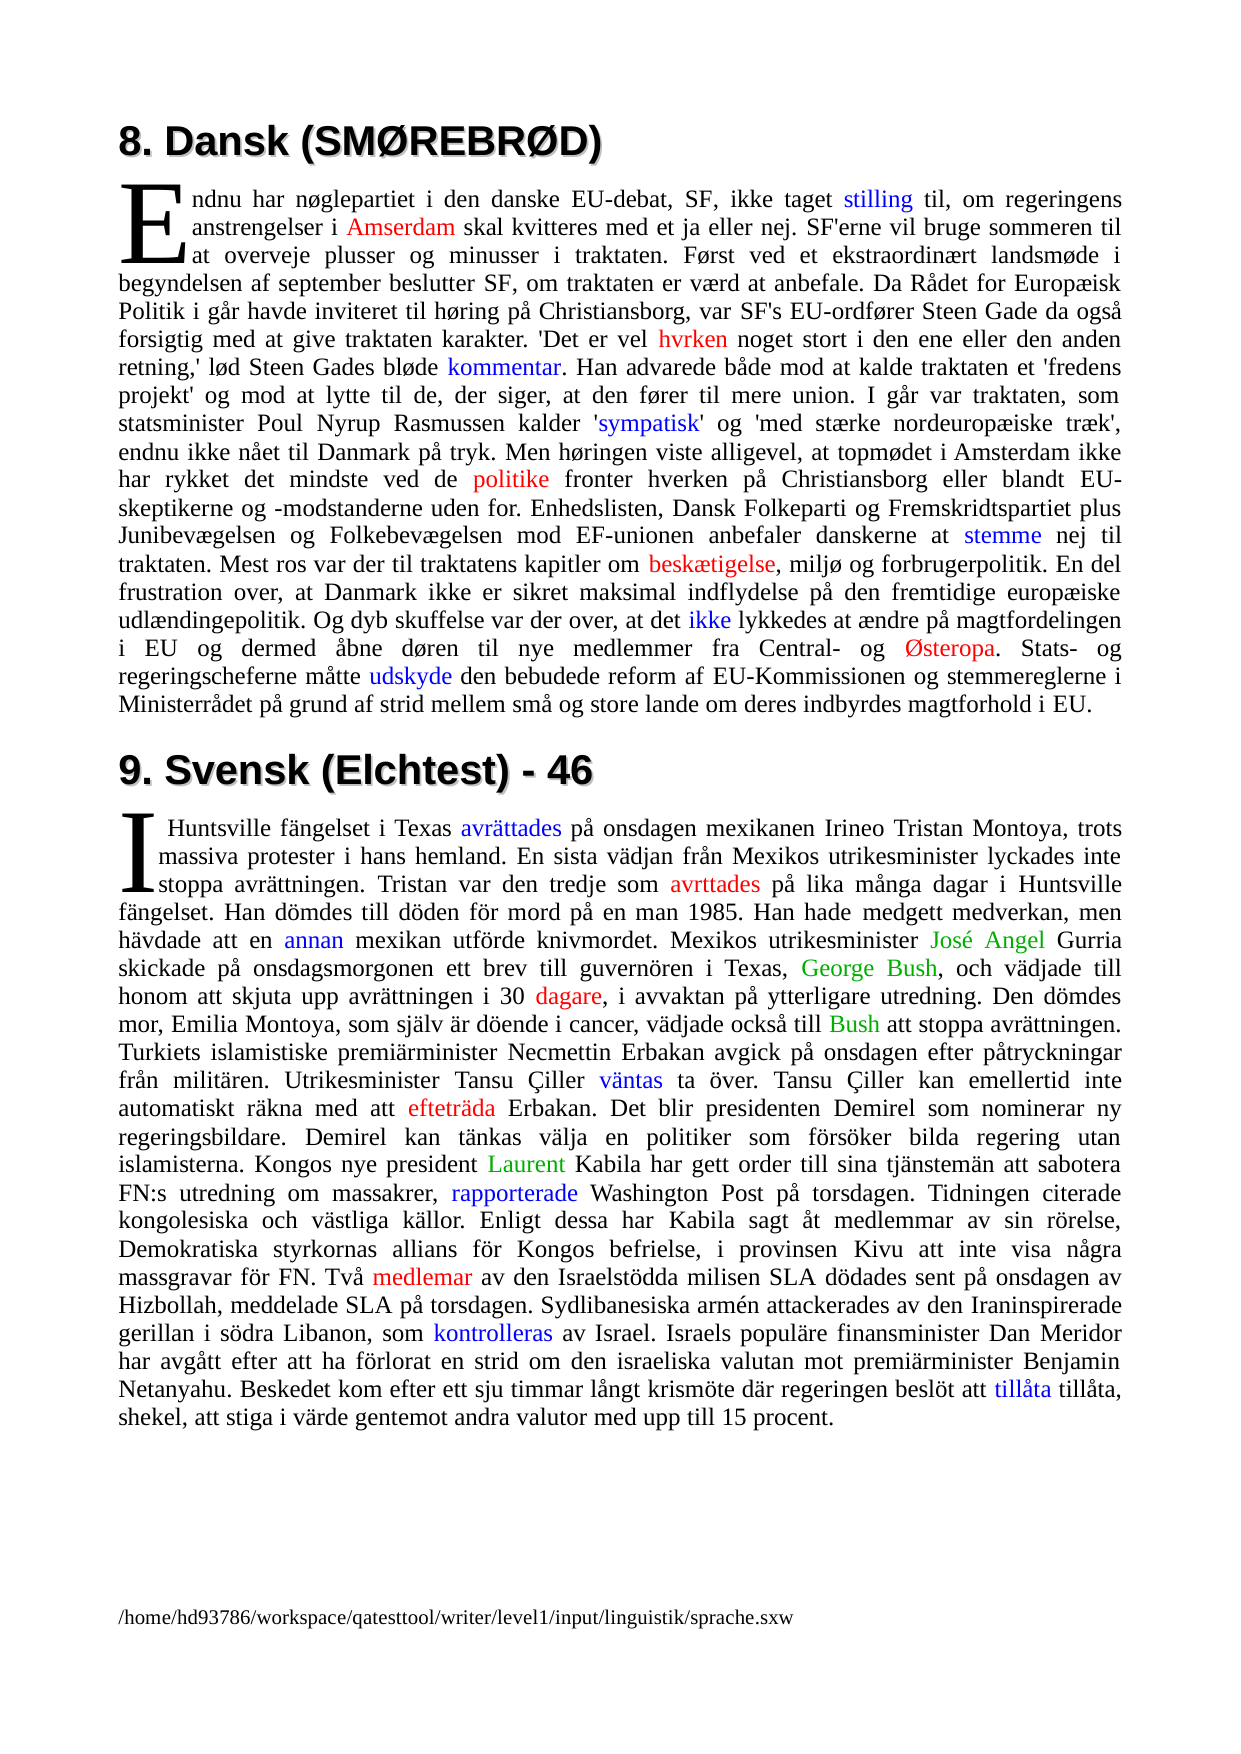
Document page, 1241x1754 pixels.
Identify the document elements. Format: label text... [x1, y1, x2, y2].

subtitle Dansk (SMØREBRØD) [118, 118, 1122, 164]
text Endnu har nøglepartiet i den danske EU-debat, SF, ikke taget stilling til, om regeringens anstrengelser i Amserdam skal kvitteres med et ja eller nej. SF'erne vil bruge sommeren til at overveje plusser og minusser i traktaten. Først ved et ekstraordinært landsmøde i begyndelsen af september beslutter SF, om traktaten er værd at anbefale. Da Rådet for Europæisk Politik i går havde inviteret til høring på Christiansborg, var SF's EU-ordfører Steen Gade da også forsigtig med at give traktaten karakter. 'Det er vel hvrken noget stort i den ene eller den anden retning,' lød Steen Gades bløde kommentar. Han advarede både mod at kalde traktaten et 'fredens projekt' og mod at lytte til de, der siger, at den fører til mere union. I går var traktaten, som statsminister Poul Nyrup Rasmussen kalder 'sympatisk' og 'med stærke nordeuropæiske træk', endnu ikke nået til Danmark på tryk. Men høringen viste alligevel, at topmødet i Amsterdam ikke har rykket det mindste ved de politike fronter hverken på Christiansborg eller blandt EU-skeptikerne og -modstanderne uden for. Enhedslisten, Dansk Folkeparti og Fremskridtspartiet plus Junibevægelsen og Folkebevægelsen mod EF-unionen anbefaler danskerne at stemme nej til traktaten. Mest ros var der til traktatens kapitler om beskætigelse, miljø og forbrugerpolitik. En del frustration over, at Danmark ikke er sikret maksimal indflydelse på den fremtidige europæiske udlændingepolitik. Og dyb skuffelse var der over, at det ikke lykkedes at ændre på magtfordelingen i EU og dermed åbne døren til nye medlemmer fra Central- og Østeropa. Stats- og regeringscheferne måtte udskyde den bebudede reform af EU-Kommissionen og stemmereglerne i Ministerrådet på grund af strid mellem små og store lande om deres indbyrdes magtforhold i EU. [118, 185, 1122, 718]
text I Huntsville fängelset i Texas avrättades på onsdagen mexikanen Irineo Tristan Montoya, trots massiva protester i hans hemland. En sista vädjan från Mexikos utrikesminister lyckades inte stoppa avrättningen. Tristan var den tredje som avrttades på lika många dagar i Huntsville fängelset. Han dömdes till döden för mord på en man 1985. Han hade medgett medverkan, men hävdade att en annan mexikan utförde knivmordet. Mexikos utrikesminister José Angel Gurria skickade på onsdagsmorgonen ett brev till guvernören i Texas, George Bush, och vädjade till honom att skjuta upp avrättningen i 30 dagare, i avvaktan på ytterligare utredning. Den dömdes mor, Emilia Montoya, som själv är döende i cancer, vädjade också till Bush att stoppa avrättningen. Turkiets islamistiske premiärminister Necmettin Erbakan avgick på onsdagen efter påtryckningar från militären. Utrikesminister Tansu Çiller väntas ta över. Tansu Çiller kan emellertid inte automatiskt räkna med att efteträda Erbakan. Det blir presidenten Demirel som nominerar ny regeringsbildare. Demirel kan tänkas välja en politiker som försöker bilda regering utan islamisterna. Kongos nye president Laurent Kabila har gett order till sina tjänstemän att sabotera FN:s utredning om massakrer, rapporterade Washington Post på torsdagen. Tidningen citerade kongolesiska och västliga källor. Enligt dessa har Kabila sagt åt medlemmar av sin rörelse, Demokratiska styrkornas allians för Kongos befrielse, i provinsen Kivu att inte visa några massgravar för FN. Två medlemar av den Israelstödda milisen SLA dödades sent på onsdagen av Hizbollah, meddelade SLA på torsdagen. Sydlibanesiska armén attackerades av den Iraninspirerade gerillan i södra Libanon, som kontrolleras av Israel. Israels populäre finansminister Dan Meridor har avgått efter att ha förlorat en strid om den israeliska valutan mot premiärminister Benjamin Netanyahu. Beskedet kom efter ett sju timmar långt krismöte där regeringen beslöt att tillåta tillåta, shekel, att stiga i värde gentemot andra valutor med upp till 15 procent. [118, 814, 1122, 1431]
subtitle Svensk (Elchtest) - 46 [118, 747, 1122, 793]
